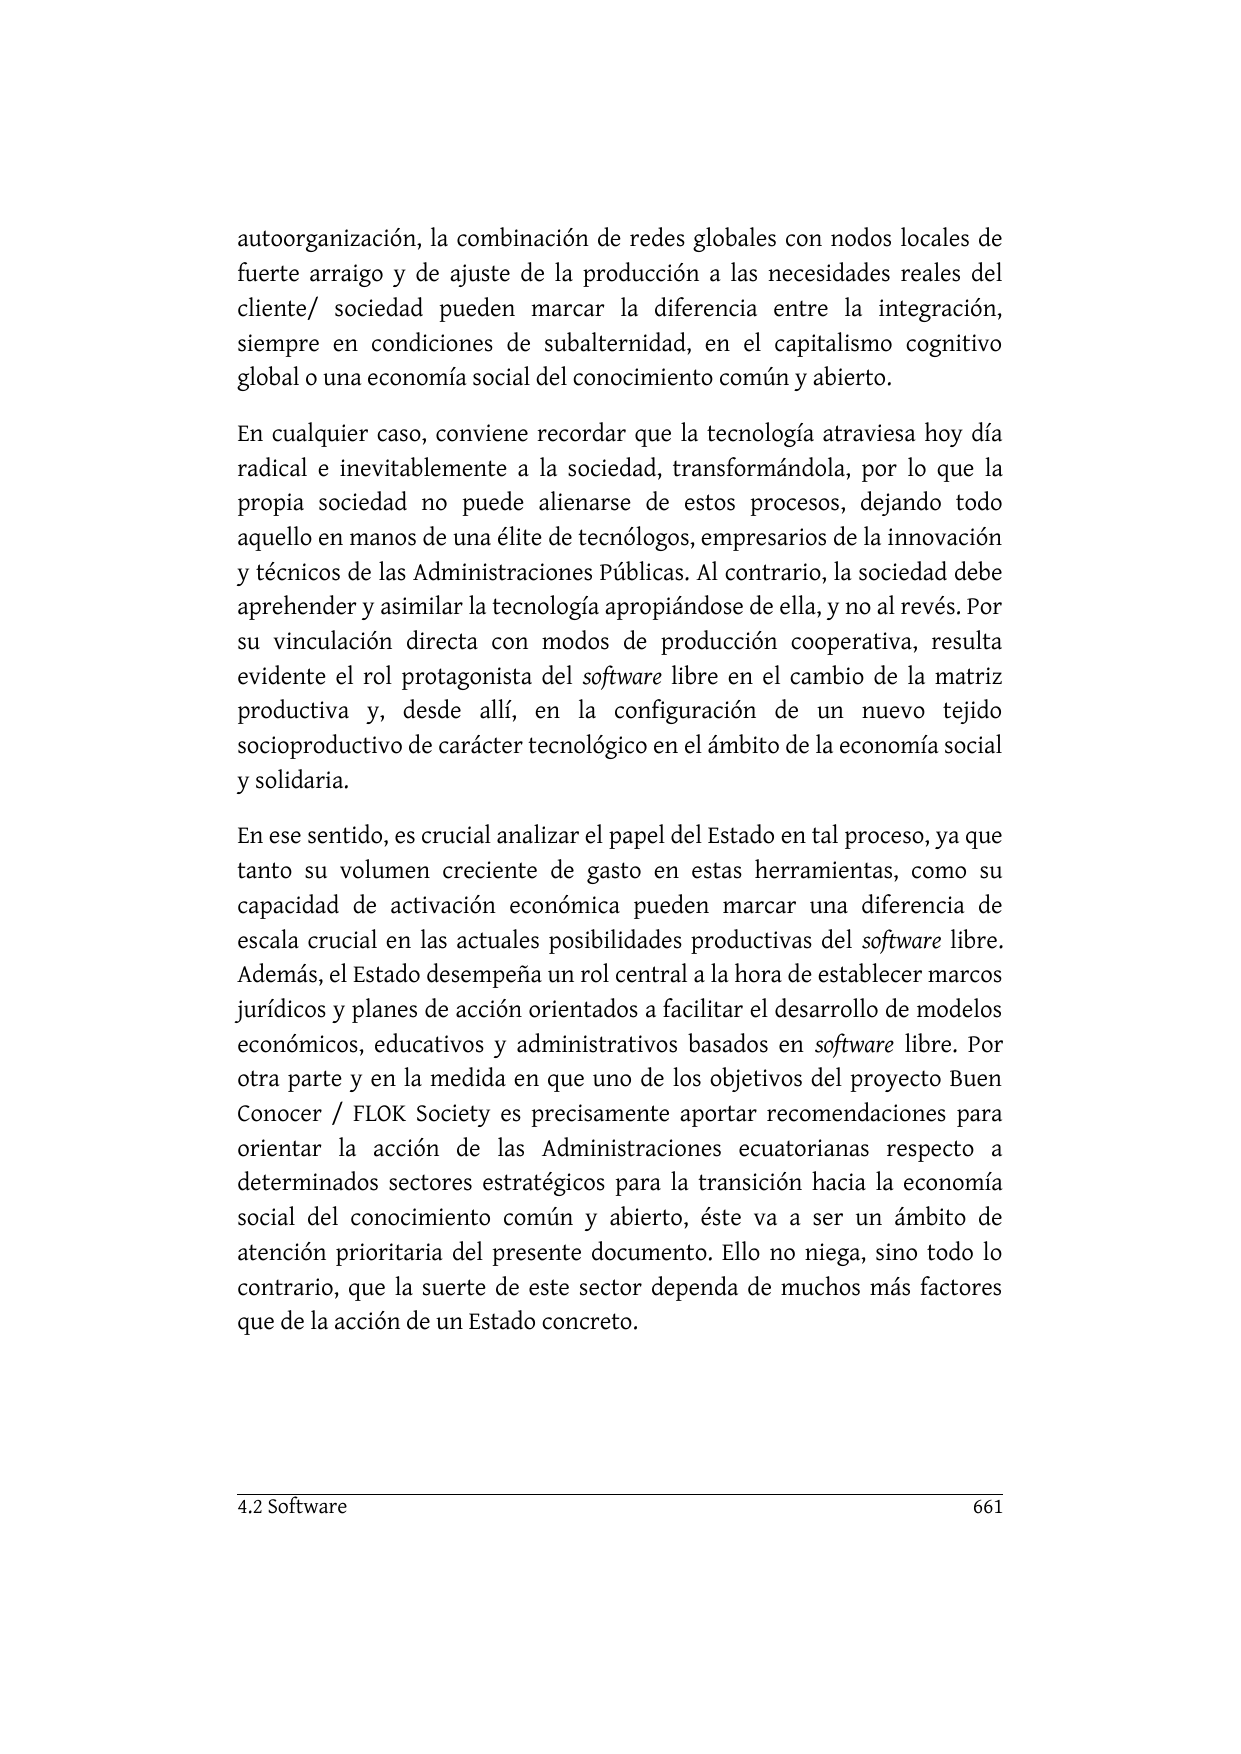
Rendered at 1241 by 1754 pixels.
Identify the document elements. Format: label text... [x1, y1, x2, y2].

text En ese sentido, es crucial analizar el papel del Estado en tal proceso, ya que tanto su volumen creciente de gasto en estas herramientas, como su capacidad de activación económica pueden marcar una diferencia de escala crucial en las actuales posibilidades productivas del software libre. Además, el Estado desempeña un rol central a la hora de establecer marcos jurídicos y planes de acción orientados a facilitar el desarrollo de modelos económicos, educativos y administrativos basados en software libre. Por otra parte y en la medida en que uno de los objetivos del proyecto Buen Conocer / FLOK Society es precisamente aportar recomendaciones para orientar la acción de las Administraciones ecuatorianas respecto a determinados sectores estratégicos para la transición hacia la economía social del conocimiento común y abierto, éste va a ser un ámbito de atención prioritaria del presente documento. Ello no niega, sino todo lo contrario, que la suerte de este sector dependa de muchos más factores que de la acción de un Estado concreto. [237, 822, 1003, 1337]
text autoorganización, la combinación de redes globales con nodos locales de fuerte arraigo y de ajuste de la producción a las necesidades reales del cliente/ sociedad pueden marcar la diferencia entre la integración, siempre en condiciones de subalternidad, en el capitalismo cognitivo global o una economía social del conocimiento común y abierto. [237, 225, 1003, 393]
text En cualquier caso, conviene recordar que la tecnología atraviesa hoy día radical e inevitablemente a la sociedad, transformándola, por lo que la propia sociedad no puede alienarse de estos procesos, dejando todo aquello en manos de una élite de tecnólogos, empresarios de la innovación y técnicos de las Administraciones Públicas. Al contrario, la sociedad debe aprehender y asimilar la tecnología apropiándose de ella, y no al revés. Por su vinculación directa con modos de producción cooperativa, resulta evidente el rol protagonista del software libre en el cambio de la matriz productiva y, desde allí, en la configuración de un nuevo tejido socioproductivo de carácter tecnológico en el ámbito de la economía social y solidaria. [237, 419, 1003, 795]
